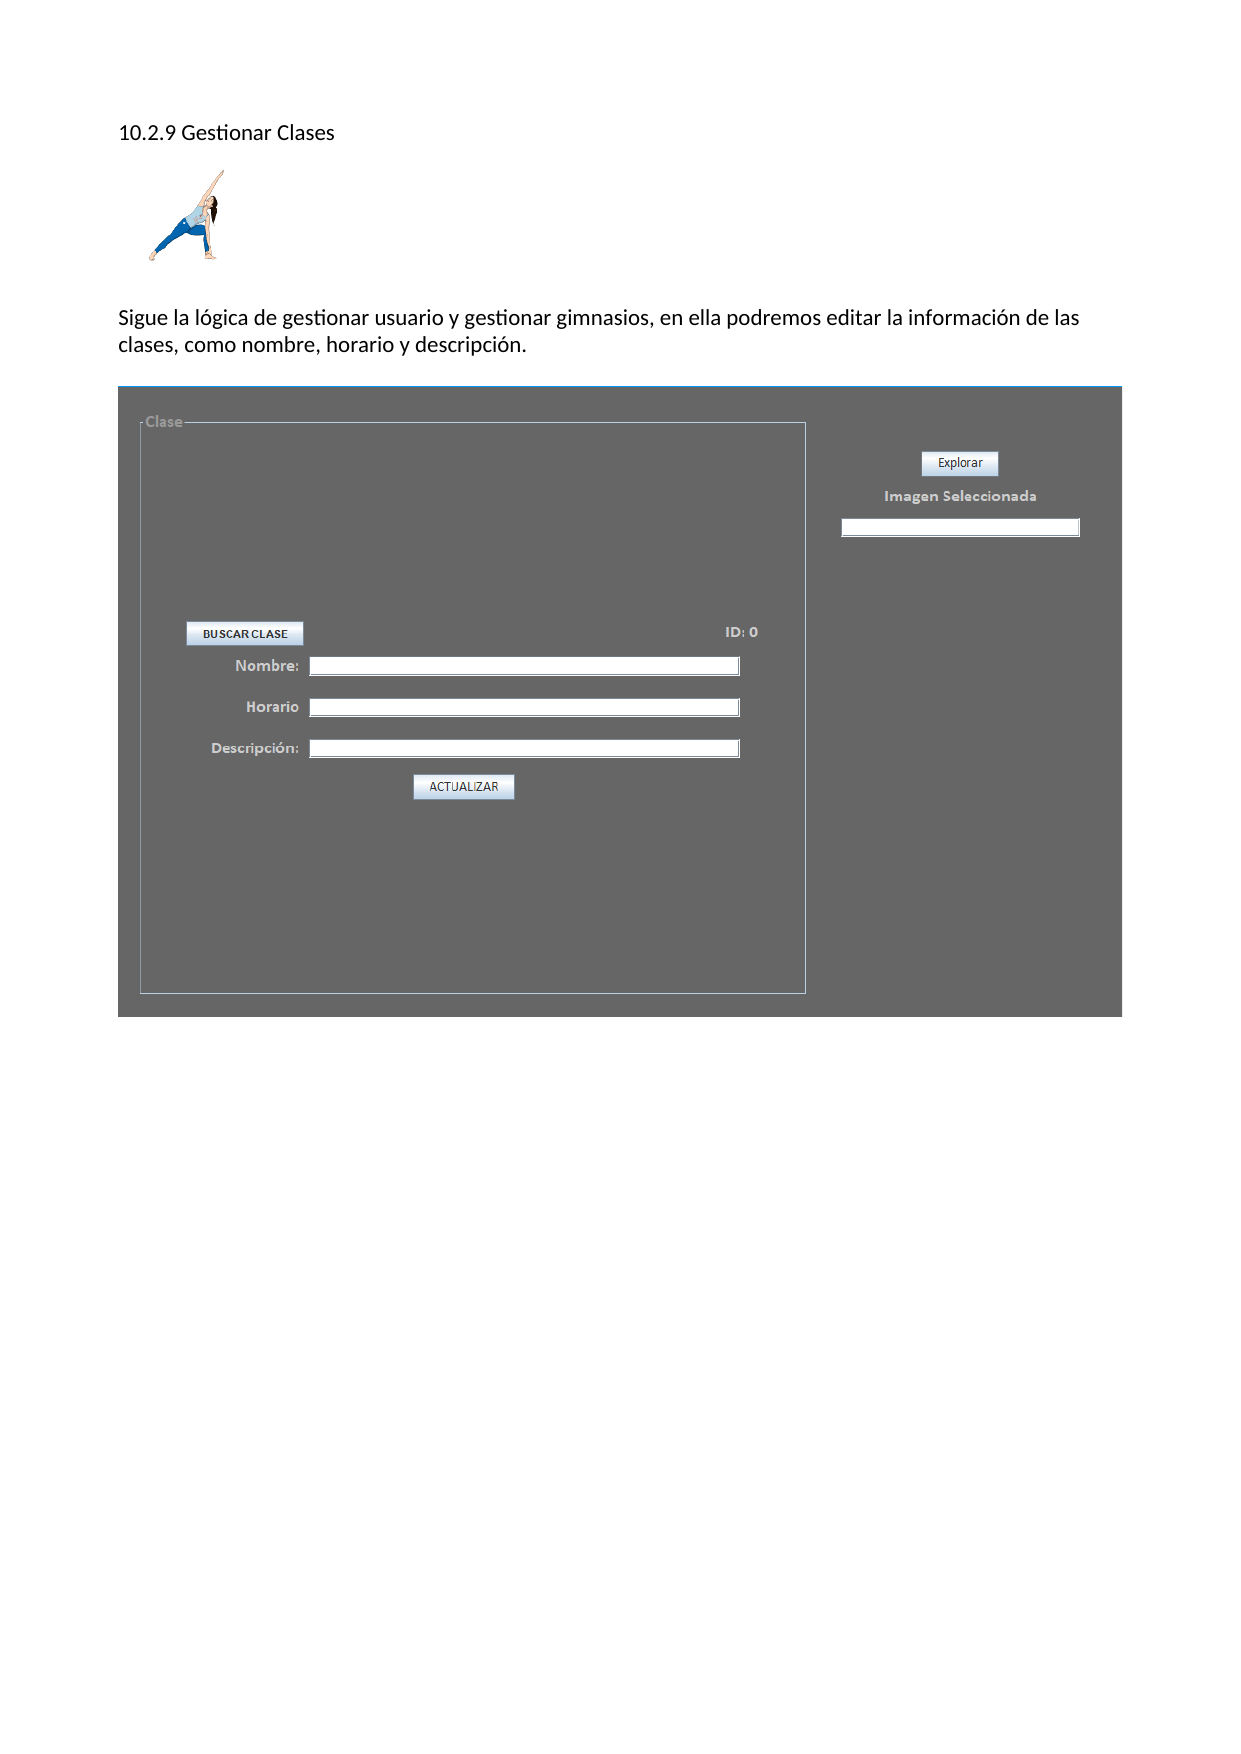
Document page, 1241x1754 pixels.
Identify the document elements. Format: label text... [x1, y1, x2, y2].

text Sigue la lógica de gestionar usuario y gestionar gimnasios, en ella podremos editar la información de las clases, como nombre, horario y descripción. [118, 303, 1122, 359]
picture [118, 386, 1123, 1017]
text 10.2.9 Gestionar Clases [118, 118, 1122, 146]
picture [129, 156, 248, 275]
